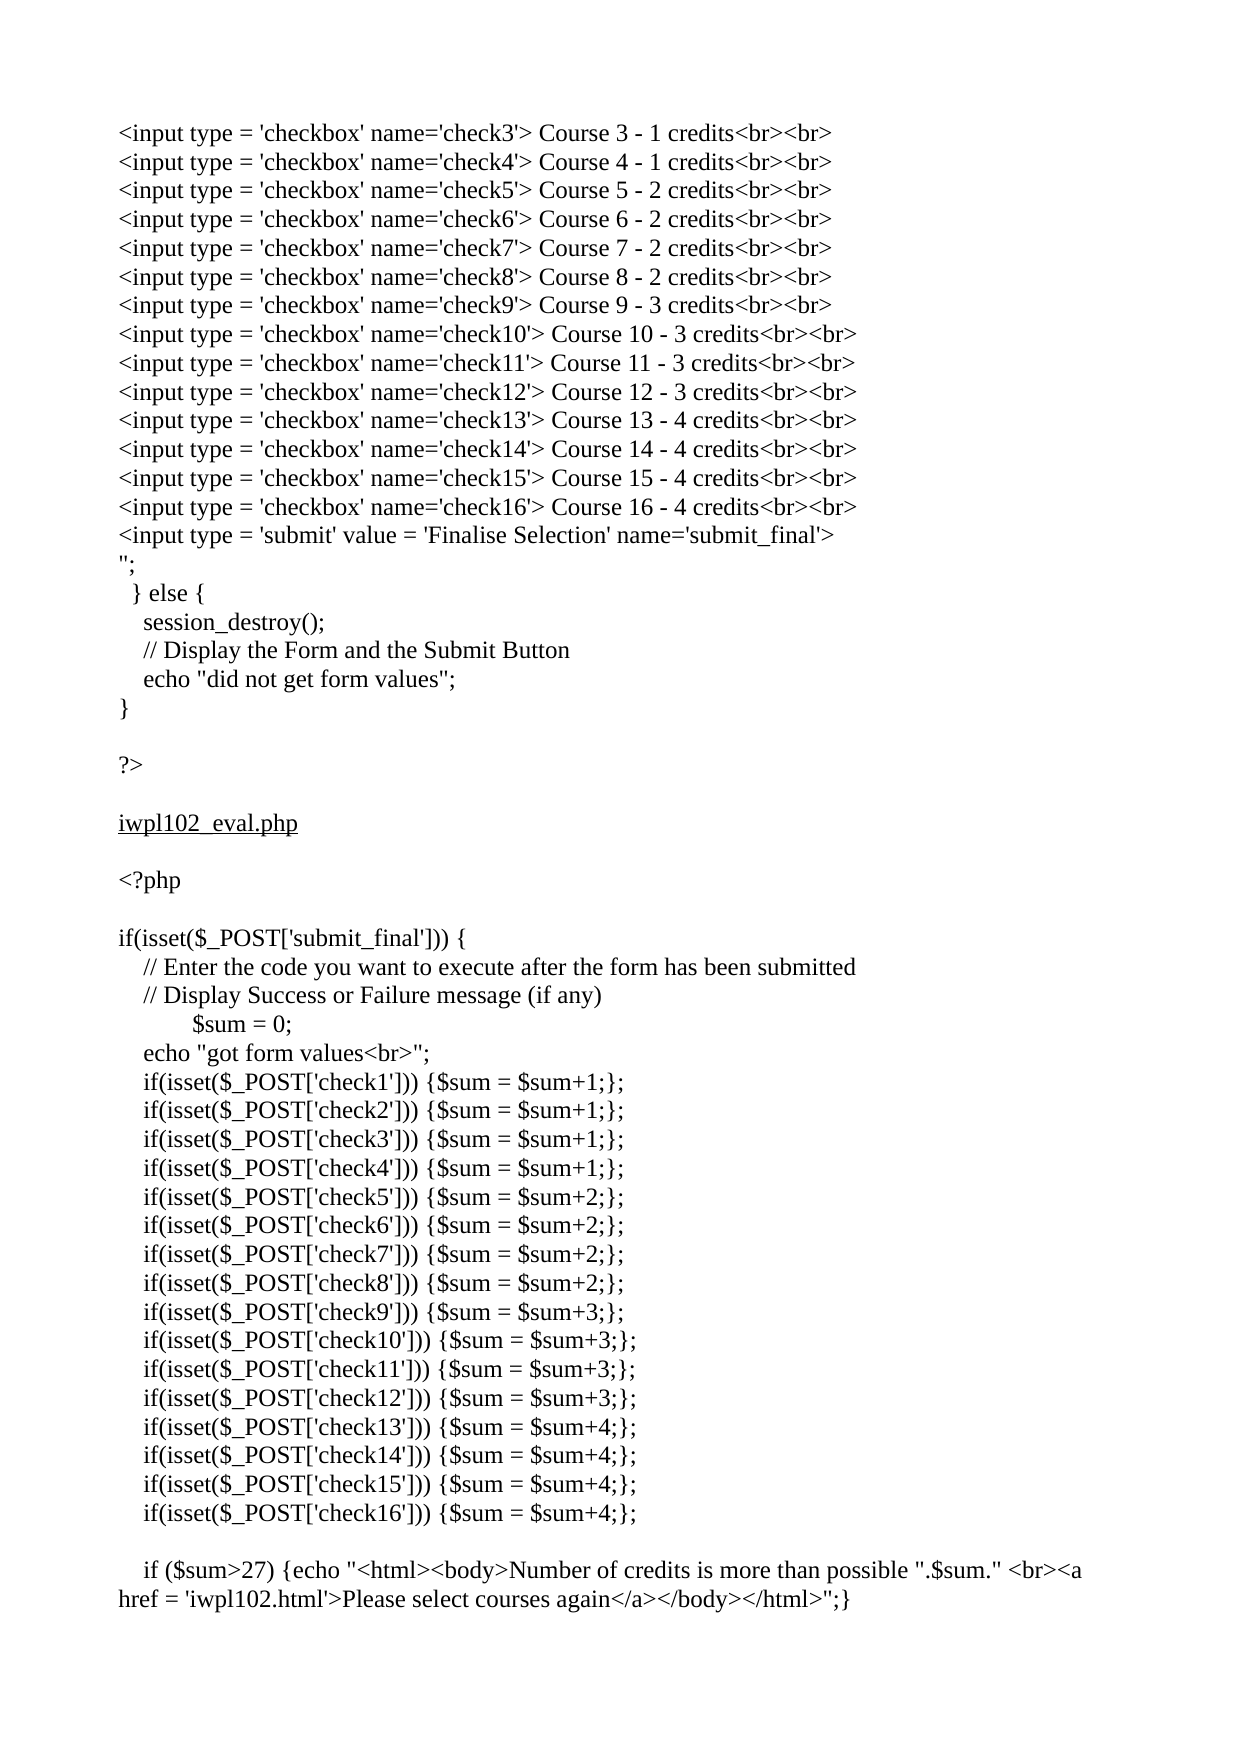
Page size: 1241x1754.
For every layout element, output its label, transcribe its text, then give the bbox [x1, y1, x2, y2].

text if(isset($_POST['check16'])) {$sum = $sum+4;}; [118, 1498, 1122, 1527]
text <input type = 'submit' value = 'Finalise Selection' name='submit_final'> [118, 521, 1122, 549]
text <input type = 'checkbox' name='check11'> Course 11 - 3 credits<br><br> [118, 348, 1122, 377]
text } else { [118, 578, 1122, 607]
text if(isset($_POST['check4'])) {$sum = $sum+1;}; [118, 1153, 1122, 1182]
text <input type = 'checkbox' name='check5'> Course 5 - 2 credits<br><br> [118, 176, 1122, 204]
text if(isset($_POST['check3'])) {$sum = $sum+1;}; [118, 1124, 1122, 1153]
text if(isset($_POST['check6'])) {$sum = $sum+2;}; [118, 1211, 1122, 1239]
text <input type = 'checkbox' name='check13'> Course 13 - 4 credits<br><br> [118, 406, 1122, 434]
text if(isset($_POST['check1'])) {$sum = $sum+1;}; [118, 1067, 1122, 1096]
text if(isset($_POST['submit_final'])) { [118, 923, 1122, 952]
text <input type = 'checkbox' name='check8'> Course 8 - 2 credits<br><br> [118, 262, 1122, 291]
text // Display the Form and the Submit Button [118, 636, 1122, 664]
text echo "did not get form values"; [118, 664, 1122, 693]
text if(isset($_POST['check2'])) {$sum = $sum+1;}; [118, 1096, 1122, 1124]
text if(isset($_POST['check9'])) {$sum = $sum+3;}; [118, 1297, 1122, 1326]
text <input type = 'checkbox' name='check3'> Course 3 - 1 credits<br><br> [118, 118, 1122, 147]
text iwpl102_eval.php [118, 808, 1122, 837]
text if(isset($_POST['check10'])) {$sum = $sum+3;}; [118, 1326, 1122, 1354]
text if(isset($_POST['check11'])) {$sum = $sum+3;}; [118, 1354, 1122, 1383]
text <input type = 'checkbox' name='check10'> Course 10 - 3 credits<br><br> [118, 319, 1122, 348]
text <input type = 'checkbox' name='check14'> Course 14 - 4 credits<br><br> [118, 434, 1122, 463]
text if(isset($_POST['check15'])) {$sum = $sum+4;}; [118, 1469, 1122, 1498]
text if(isset($_POST['check14'])) {$sum = $sum+4;}; [118, 1441, 1122, 1469]
text <input type = 'checkbox' name='check9'> Course 9 - 3 credits<br><br> [118, 291, 1122, 319]
text ?> [118, 751, 1122, 779]
text <input type = 'checkbox' name='check4'> Course 4 - 1 credits<br><br> [118, 147, 1122, 176]
text // Display Success or Failure message (if any) [118, 981, 1122, 1009]
text if(isset($_POST['check5'])) {$sum = $sum+2;}; [118, 1182, 1122, 1211]
text // Enter the code you want to execute after the form has been submitted [118, 952, 1122, 981]
text if(isset($_POST['check12'])) {$sum = $sum+3;}; [118, 1383, 1122, 1412]
text <?php [118, 866, 1122, 894]
text $sum = 0; [118, 1009, 1122, 1038]
text "; [118, 549, 1122, 578]
text if ($sum>27) {echo "<html><body>Number of credits is more than possible ".$sum." <br><a href = 'iwpl102.html'>Please select courses again</a></body></html>";} [118, 1556, 1122, 1613]
text <input type = 'checkbox' name='check15'> Course 15 - 4 credits<br><br> [118, 463, 1122, 492]
text <input type = 'checkbox' name='check6'> Course 6 - 2 credits<br><br> [118, 204, 1122, 233]
text <input type = 'checkbox' name='check16'> Course 16 - 4 credits<br><br> [118, 492, 1122, 521]
text <input type = 'checkbox' name='check12'> Course 12 - 3 credits<br><br> [118, 377, 1122, 406]
text if(isset($_POST['check8'])) {$sum = $sum+2;}; [118, 1268, 1122, 1297]
text } [118, 693, 1122, 722]
text <input type = 'checkbox' name='check7'> Course 7 - 2 credits<br><br> [118, 233, 1122, 262]
text if(isset($_POST['check13'])) {$sum = $sum+4;}; [118, 1412, 1122, 1441]
text if(isset($_POST['check7'])) {$sum = $sum+2;}; [118, 1239, 1122, 1268]
text echo "got form values<br>"; [118, 1038, 1122, 1067]
text session_destroy(); [118, 607, 1122, 636]
